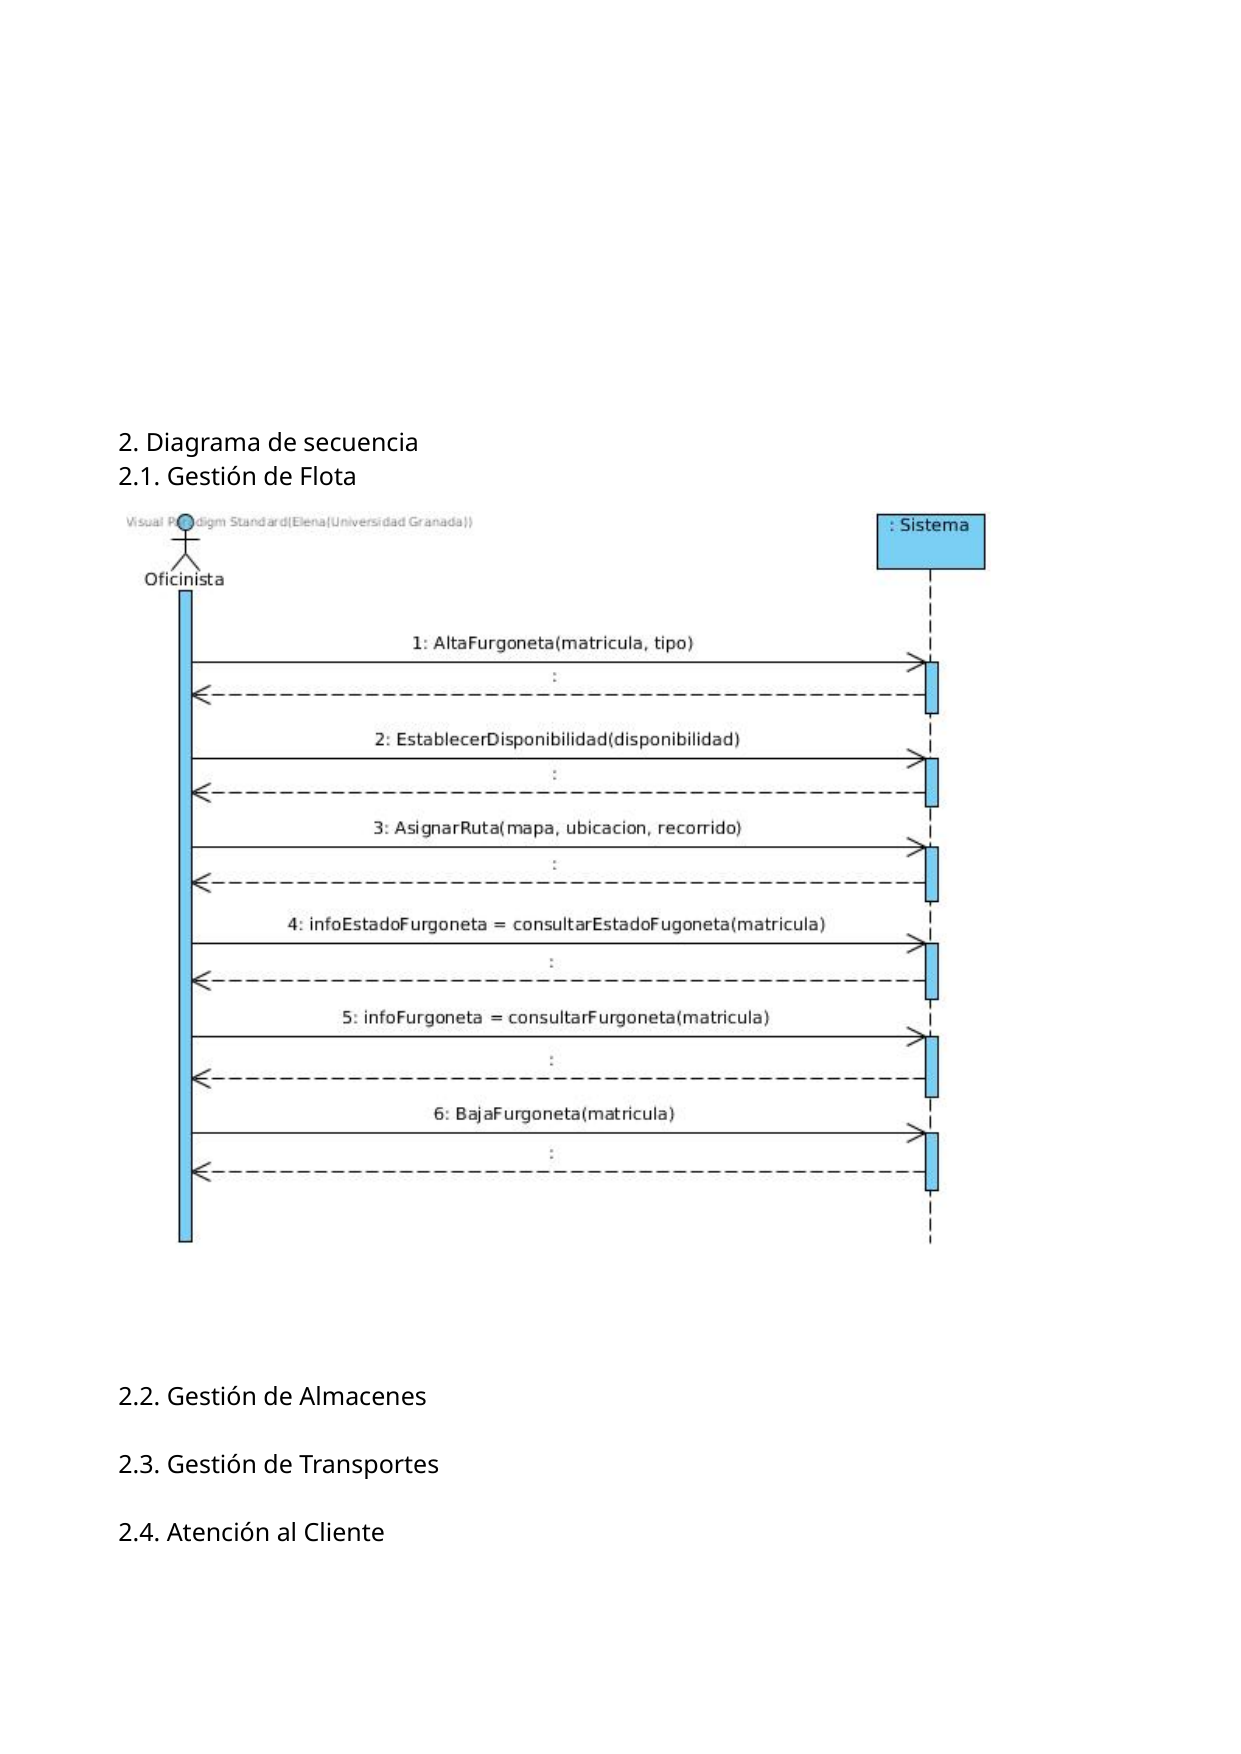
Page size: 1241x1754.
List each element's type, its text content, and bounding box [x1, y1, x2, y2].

picture [126, 511, 992, 1249]
text 2.3. Gestión de Transportes [118, 1447, 1122, 1481]
text 2.1. Gestión de Flota [118, 459, 1122, 493]
text 2. Diagrama de secuencia [118, 425, 1122, 459]
text 2.4. Atención al Cliente [118, 1515, 1122, 1549]
text 2.2. Gestión de Almacenes [118, 1378, 1122, 1412]
